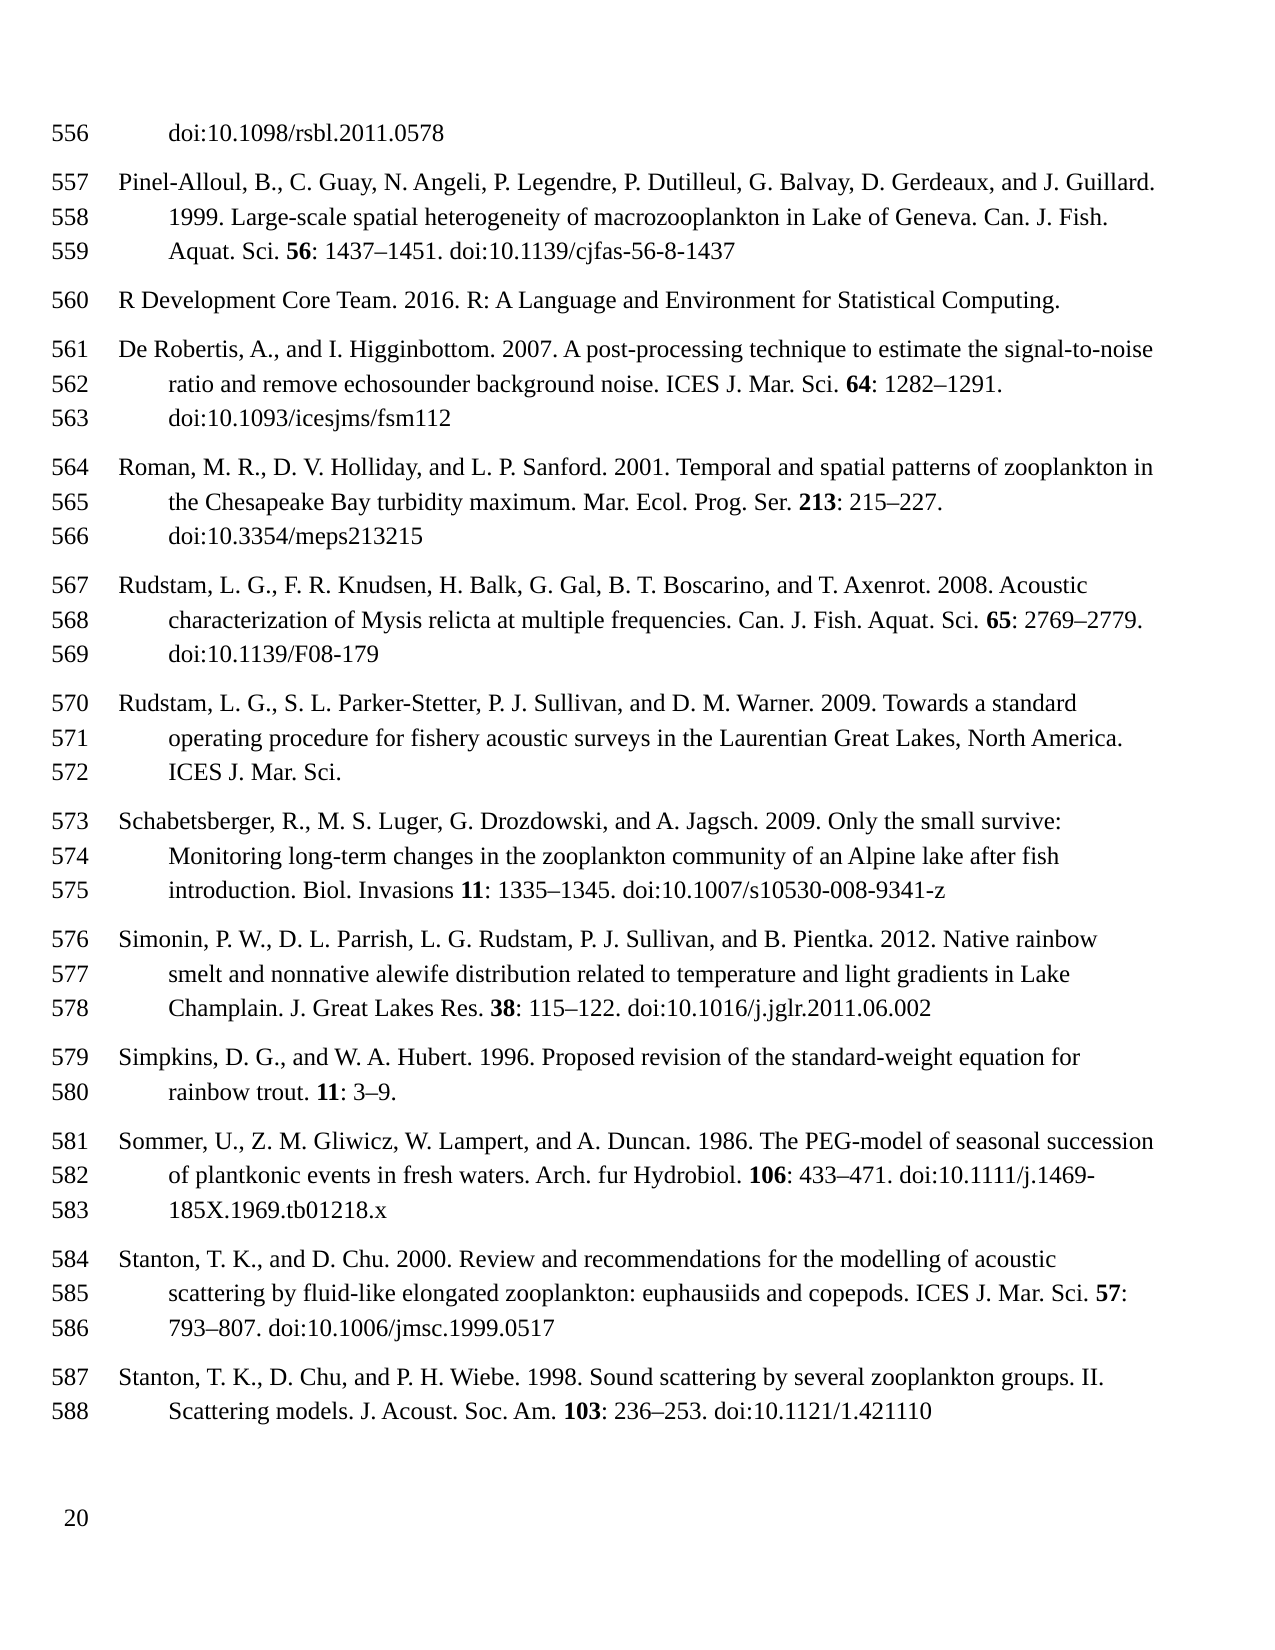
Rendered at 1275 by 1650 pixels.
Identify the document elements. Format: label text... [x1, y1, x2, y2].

text Sommer, U., Z. M. Gliwicz, W. Lampert, and A. Duncan. 1986. The PEG-model of seasonal succession of plantkonic events in fresh waters. Arch. fur Hydrobiol. 106: 433–471. doi:10.1111/j.1469-185X.1969.tb01218.x [118, 1126, 1157, 1224]
text Schabetsberger, R., M. S. Luger, G. Drozdowski, and A. Jagsch. 2009. Only the small survive: Monitoring long-term changes in the zooplankton community of an Alpine lake after fish introduction. Biol. Invasions 11: 1335–1345. doi:10.1007/s10530-008-9341-z [118, 806, 1157, 904]
text Stanton, T. K., and D. Chu. 2000. Review and recommendations for the modelling of acoustic scattering by fluid-like elongated zooplankton: euphausiids and copepods. ICES J. Mar. Sci. 57: 793–807. doi:10.1006/jmsc.1999.0517 [118, 1244, 1157, 1342]
text Rudstam, L. G., F. R. Knudsen, H. Balk, G. Gal, B. T. Boscarino, and T. Axenrot. 2008. Acoustic characterization of Mysis relicta at multiple frequencies. Can. J. Fish. Aquat. Sci. 65: 2769–2779. doi:10.1139/F08-179 [118, 570, 1157, 668]
text Simonin, P. W., D. L. Parrish, L. G. Rudstam, P. J. Sullivan, and B. Pientka. 2012. Native rainbow smelt and nonnative alewife distribution related to temperature and light gradients in Lake Champlain. J. Great Lakes Res. 38: 115–122. doi:10.1016/j.jglr.2011.06.002 [118, 924, 1157, 1022]
text Simpkins, D. G., and W. A. Hubert. 1996. Proposed revision of the standard-weight equation for rainbow trout. 11: 3–9. [118, 1042, 1157, 1106]
text Roman, M. R., D. V. Holliday, and L. P. Sanford. 2001. Temporal and spatial patterns of zooplankton in the Chesapeake Bay turbidity maximum. Mar. Ecol. Prog. Ser. 213: 215–227. doi:10.3354/meps213215 [118, 452, 1157, 550]
text Stanton, T. K., D. Chu, and P. H. Wiebe. 1998. Sound scattering by several zooplankton groups. II. Scattering models. J. Acoust. Soc. Am. 103: 236–253. doi:10.1121/1.421110 [118, 1362, 1157, 1425]
text Pinel-Alloul, B., C. Guay, N. Angeli, P. Legendre, P. Dutilleul, G. Balvay, D. Gerdeaux, and J. Guillard. 1999. Large-scale spatial heterogeneity of macrozooplankton in Lake of Geneva. Can. J. Fish. Aquat. Sci. 56: 1437–1451. doi:10.1139/cjfas-56-8-1437 [118, 167, 1157, 265]
text Rudstam, L. G., S. L. Parker-Stetter, P. J. Sullivan, and D. M. Warner. 2009. Towards a standard operating procedure for fishery acoustic surveys in the Laurentian Great Lakes, North America. ICES J. Mar. Sci. [118, 688, 1157, 786]
text De Robertis, A., and I. Higginbottom. 2007. A post-processing technique to estimate the signal-to-noise ratio and remove echosounder background noise. ICES J. Mar. Sci. 64: 1282–1291. doi:10.1093/icesjms/fsm112 [118, 334, 1157, 432]
text doi:10.1098/rsbl.2011.0578 [118, 118, 1157, 147]
text R Development Core Team. 2016. R: A Language and Environment for Statistical Computing. [118, 285, 1157, 314]
